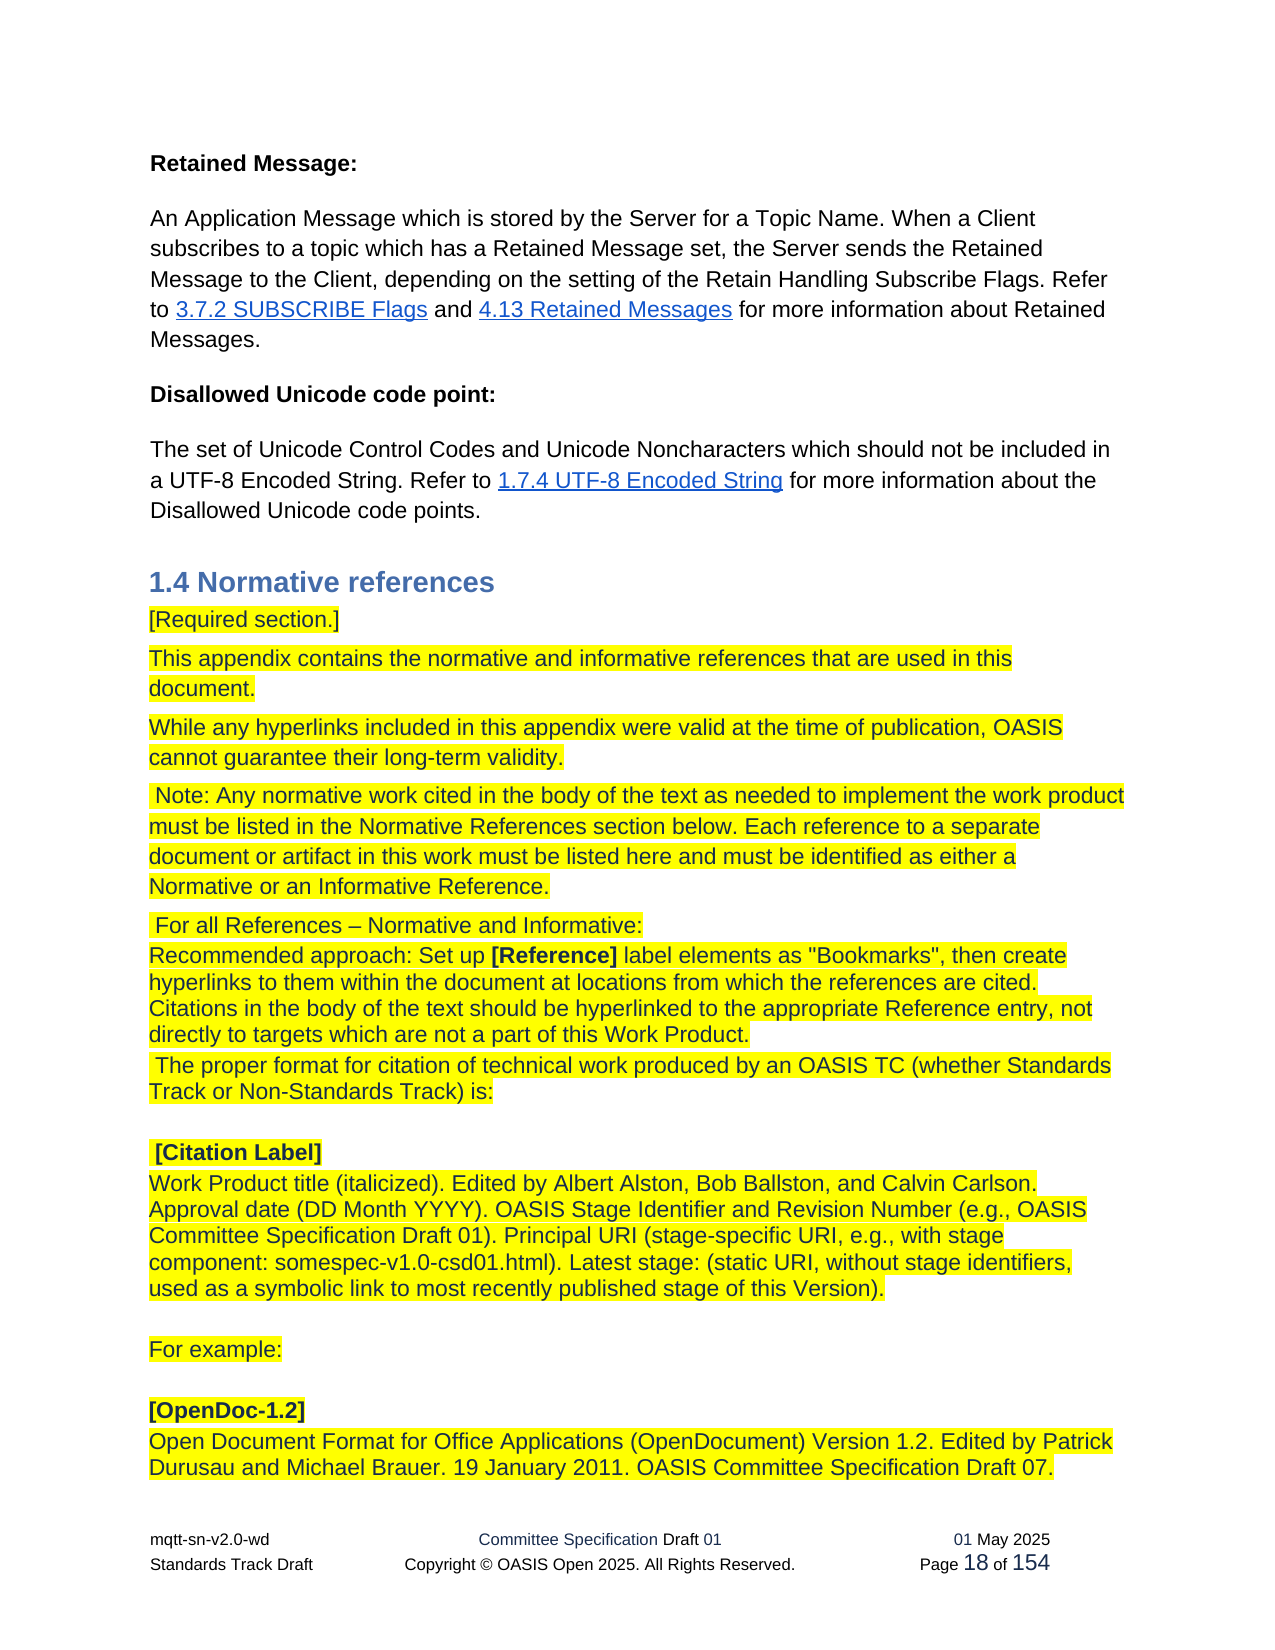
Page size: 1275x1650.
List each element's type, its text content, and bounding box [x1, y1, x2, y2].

text [OpenDoc-1.2] [148, 1397, 1124, 1423]
subtitle 1.4 Normative references [148, 564, 1124, 598]
text Disallowed Unicode code point: [150, 381, 1125, 408]
text An Application Message which is stored by the Server for a Topic Name. When a Client subscribes to a topic which has a Retained Message set, the Server sends the Retained Message to the Client, depending on the setting of the Retain Handling Subscribe Flags. Refer to 3.7.2 SUBSCRIBE Flags and 4.13 Retained Messages for more information about Retained Messages. [150, 205, 1125, 352]
text The set of Unicode Control Codes and Unicode Noncharacters which should not be included in a UTF-8 Encoded String. Refer to 1.7.4 UTF-8 Encoded String for more information about the Disallowed Unicode code points. [150, 436, 1125, 523]
text Work Product title (italicized). Edited by Albert Alston, Bob Ballston, and Calvin Carlson. Approval date (DD Month YYYY). OASIS Stage Identifier and Revision Number (e.g., OASIS Committee Specification Draft 01). Principal URI (stage-specific URI, e.g., with stage component: somespec-v1.0-csd01.html). Latest stage: (static URI, without stage identifiers, used as a symbolic link to most recently published stage of this Version). [148, 1170, 1124, 1301]
text The proper format for citation of technical work produced by an OASIS TC (whether Standards Track or Non-Standards Track) is: [148, 1052, 1124, 1104]
text [Required section.] [148, 606, 1124, 633]
text For all References – Normative and Informative: [148, 912, 1124, 938]
text Note: Any normative work cited in the body of the text as needed to implement the work product must be listed in the Normative References section below. Each reference to a separate document or artifact in this work must be listed here and must be identified as either a Normative or an Informative Reference. [148, 782, 1124, 899]
text [Citation Label] [148, 1139, 1124, 1166]
text While any hyperlinks included in this appendix were valid at the time of publication, OASIS cannot guarantee their long-term validity. [148, 714, 1124, 770]
text This appendix contains the normative and informative references that are used in this document. [148, 645, 1124, 702]
text Retained Message: [150, 150, 1125, 176]
text Open Document Format for Office Applications (OpenDocument) Version 1.2. Edited by Patrick Durusau and Michael Brauer. 19 January 2011. OASIS Committee Specification Draft 07. [148, 1428, 1124, 1480]
text For example: [148, 1336, 1124, 1362]
text Recommended approach: Set up [Reference] label elements as "Bookmarks", then create hyperlinks to them within the document at locations from which the references are cited. Citations in the body of the text should be hyperlinked to the appropriate Reference entry, not directly to targets which are not a part of this Work Product. [148, 942, 1124, 1048]
